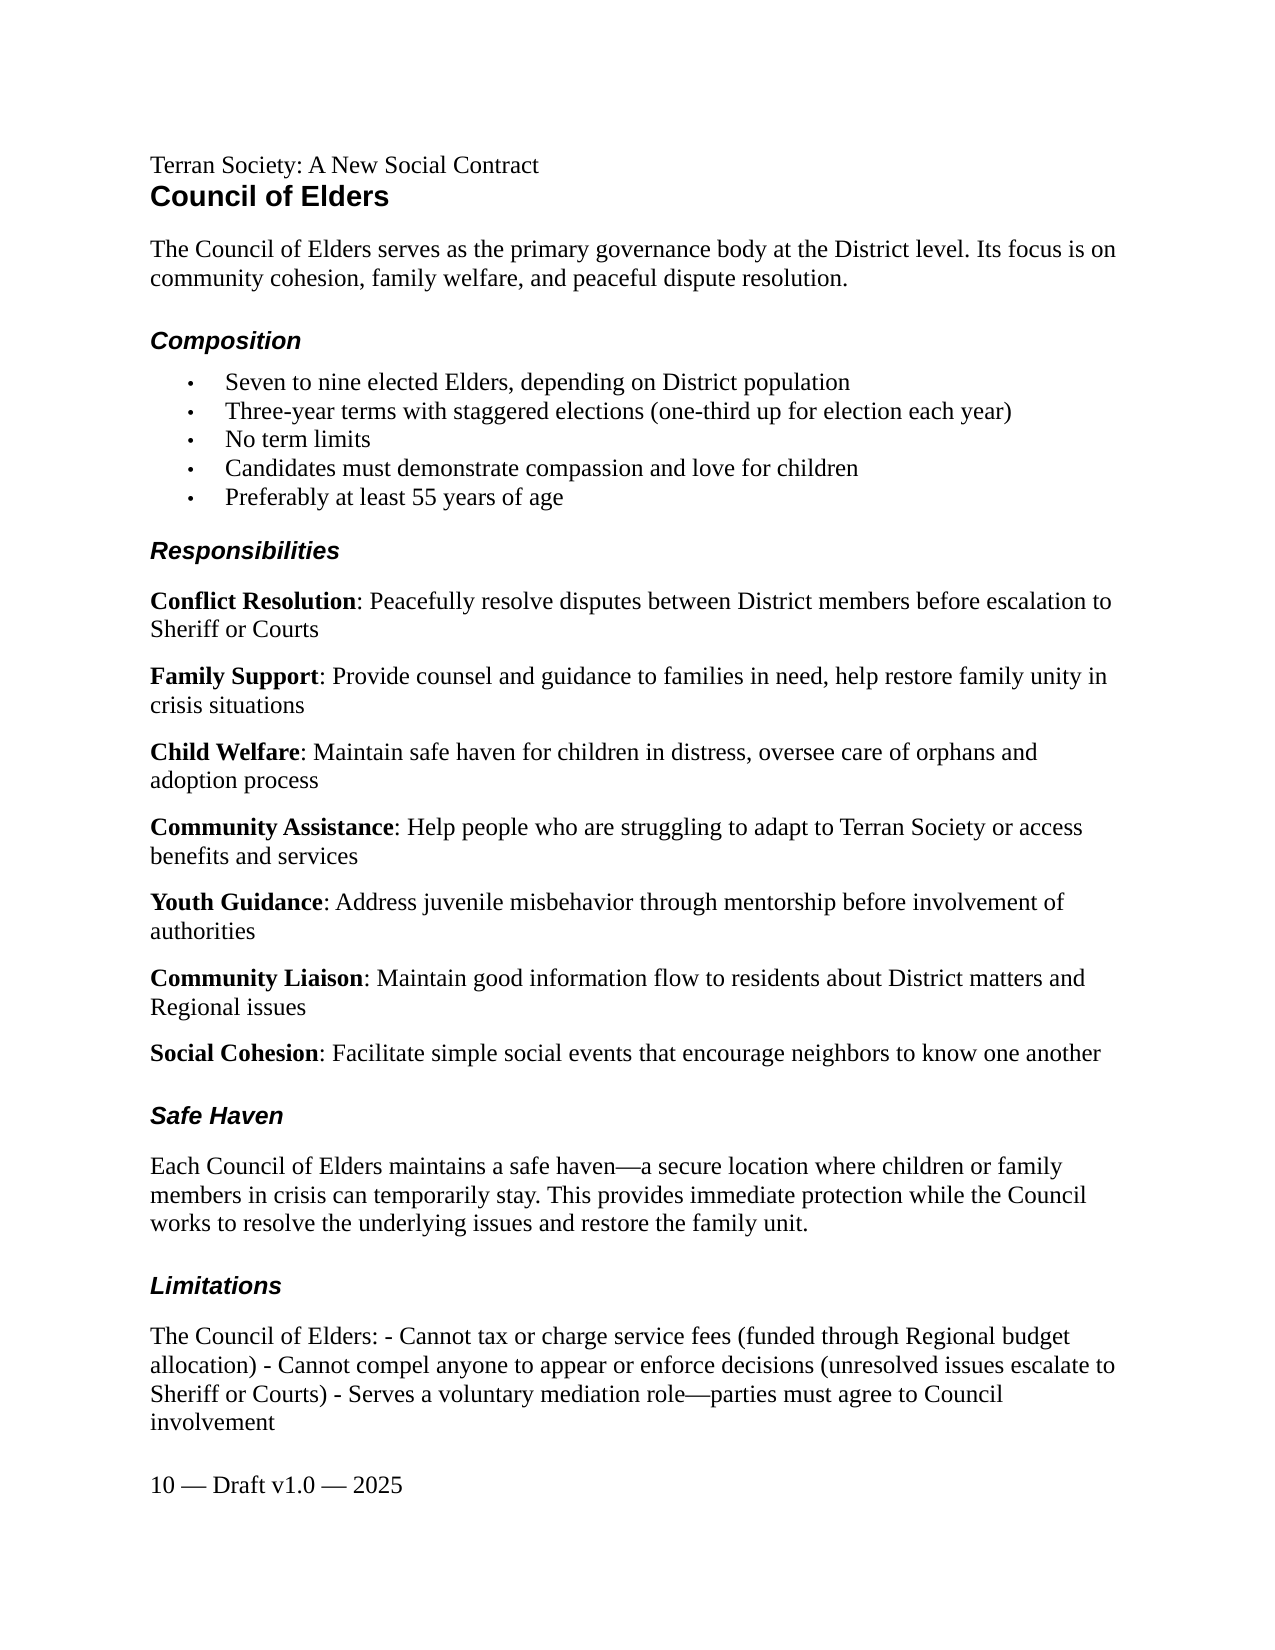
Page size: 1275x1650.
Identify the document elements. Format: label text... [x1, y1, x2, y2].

text Each Council of Elders maintains a safe haven—a secure location where children or family members in crisis can temporarily stay. This provides immediate protection while the Council works to resolve the underlying issues and restore the family unit. [150, 1151, 1125, 1237]
list Candidates must demonstrate compassion and love for children [187, 453, 1125, 482]
text Youth Guidance: Address juvenile misbehavior through mentorship before involvement of authorities [150, 887, 1125, 945]
text The Council of Elders serves as the primary governance body at the District level. Its focus is on community cohesion, family welfare, and peaceful dispute resolution. [150, 234, 1125, 292]
text Child Welfare: Maintain safe haven for children in distress, oversee care of orphans and adoption process [150, 737, 1125, 794]
text Conflict Resolution: Peacefully resolve disputes between District members before escalation to Sheriff or Courts [150, 586, 1125, 643]
list Three-year terms with staggered elections (one-third up for election each year) [187, 396, 1125, 424]
subtitle Responsibilities [150, 536, 1125, 564]
text Community Assistance: Help people who are struggling to adapt to Terran Society or access benefits and services [150, 812, 1125, 869]
subtitle Safe Haven [150, 1101, 1125, 1129]
list No term limits [187, 424, 1125, 453]
subtitle Composition [150, 326, 1125, 354]
text Community Liaison: Maintain good information flow to residents about District matters and Regional issues [150, 963, 1125, 1020]
text Social Cohesion: Facilitate simple social events that encourage neighbors to know one another [150, 1038, 1125, 1067]
text Family Support: Provide counsel and guidance to families in need, help restore family unity in crisis situations [150, 661, 1125, 719]
list Preferably at least 55 years of age [187, 482, 1125, 511]
subtitle Limitations [150, 1271, 1125, 1300]
list Seven to nine elected Elders, depending on District population [187, 367, 1125, 396]
subtitle Council of Elders [150, 179, 1125, 213]
text The Council of Elders: - Cannot tax or charge service fees (funded through Regional budget allocation) - Cannot compel anyone to appear or enforce decisions (unresolved issues escalate to Sheriff or Courts) - Serves a voluntary mediation role—parties must agree to Council involvement [150, 1321, 1125, 1436]
